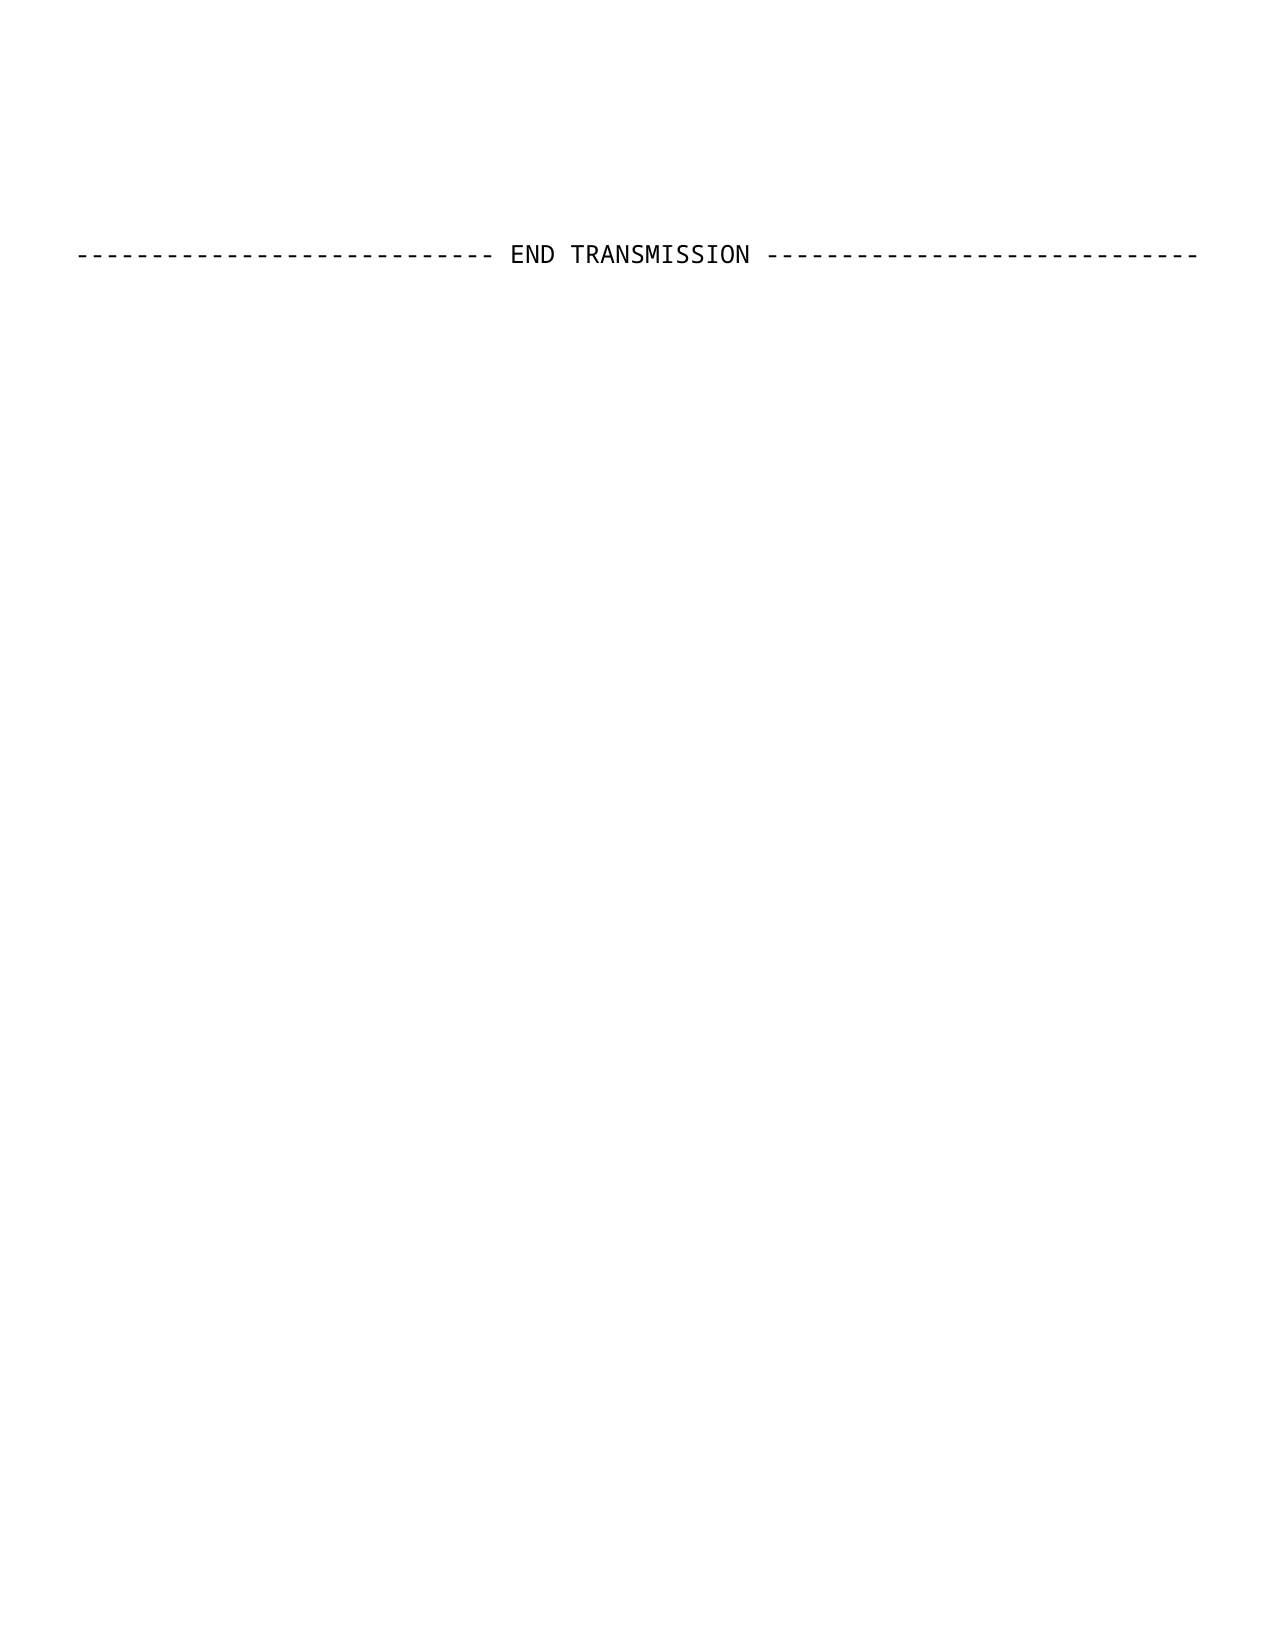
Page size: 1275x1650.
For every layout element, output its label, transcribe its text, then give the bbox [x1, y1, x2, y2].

text ---------------------------- END TRANSMISSION ----------------------------- [75, 174, 1200, 271]
